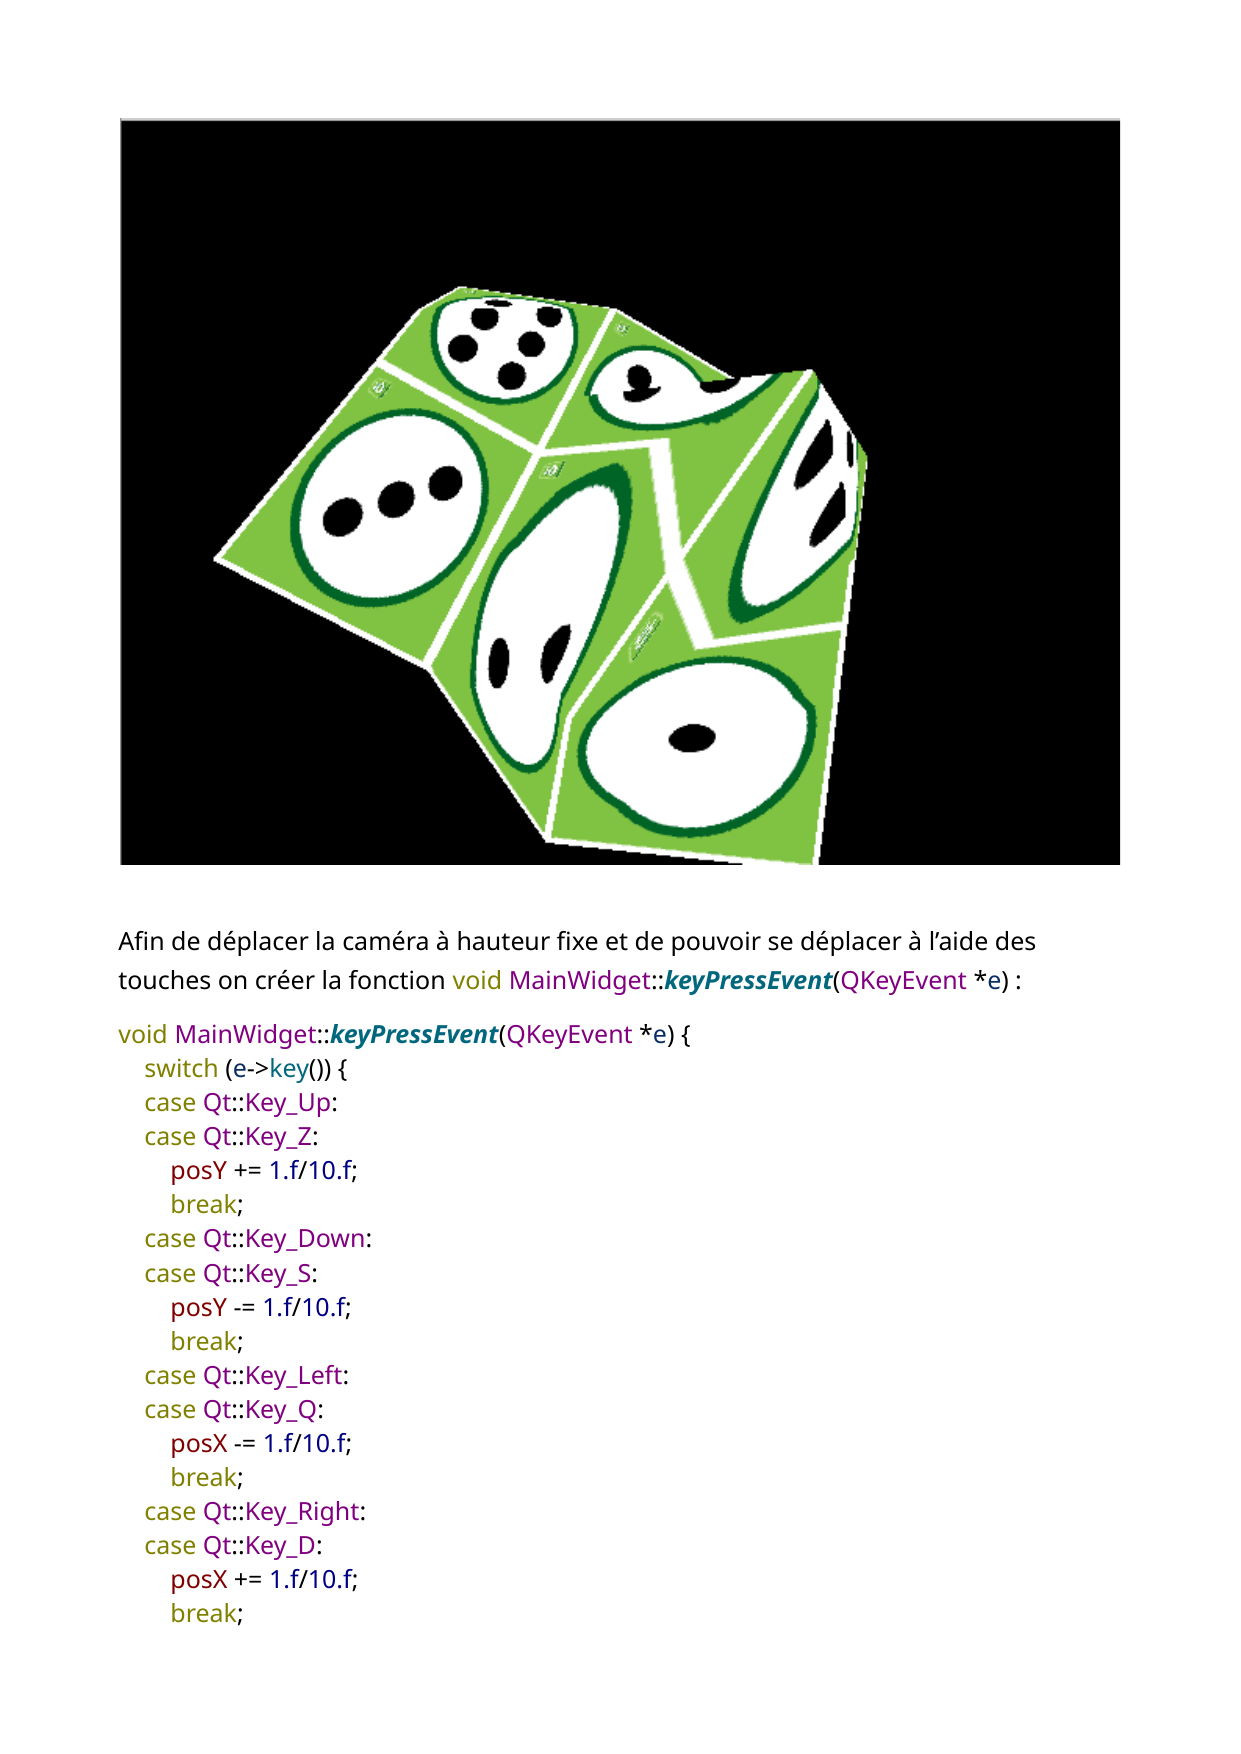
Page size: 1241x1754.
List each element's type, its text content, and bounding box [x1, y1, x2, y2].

text posY += 1.f/10.f; [118, 1153, 1122, 1187]
picture [120, 118, 1121, 865]
text break; [118, 1187, 1122, 1221]
text case Qt::Key_S: [118, 1255, 1122, 1289]
text Afin de déplacer la caméra à hauteur fixe et de pouvoir se déplacer à l’aide des touches on créer la fonction void MainWidget::keyPressEvent(QKeyEvent *e) : [118, 924, 1122, 997]
text posX -= 1.f/10.f; [118, 1426, 1122, 1459]
text break; [118, 1323, 1122, 1357]
text void MainWidget::keyPressEvent(QKeyEvent *e) { [118, 1017, 1122, 1051]
text switch (e->key()) { [118, 1051, 1122, 1085]
text case Qt::Key_D: [118, 1528, 1122, 1562]
text case Qt::Key_Down: [118, 1221, 1122, 1255]
text case Qt::Key_Up: [118, 1085, 1122, 1119]
text break; [118, 1459, 1122, 1494]
text case Qt::Key_Left: [118, 1357, 1122, 1391]
text posY -= 1.f/10.f; [118, 1289, 1122, 1323]
text case Qt::Key_Right: [118, 1494, 1122, 1528]
text posX += 1.f/10.f; [118, 1562, 1122, 1596]
text case Qt::Key_Z: [118, 1119, 1122, 1153]
text case Qt::Key_Q: [118, 1391, 1122, 1426]
text break; [118, 1596, 1122, 1630]
